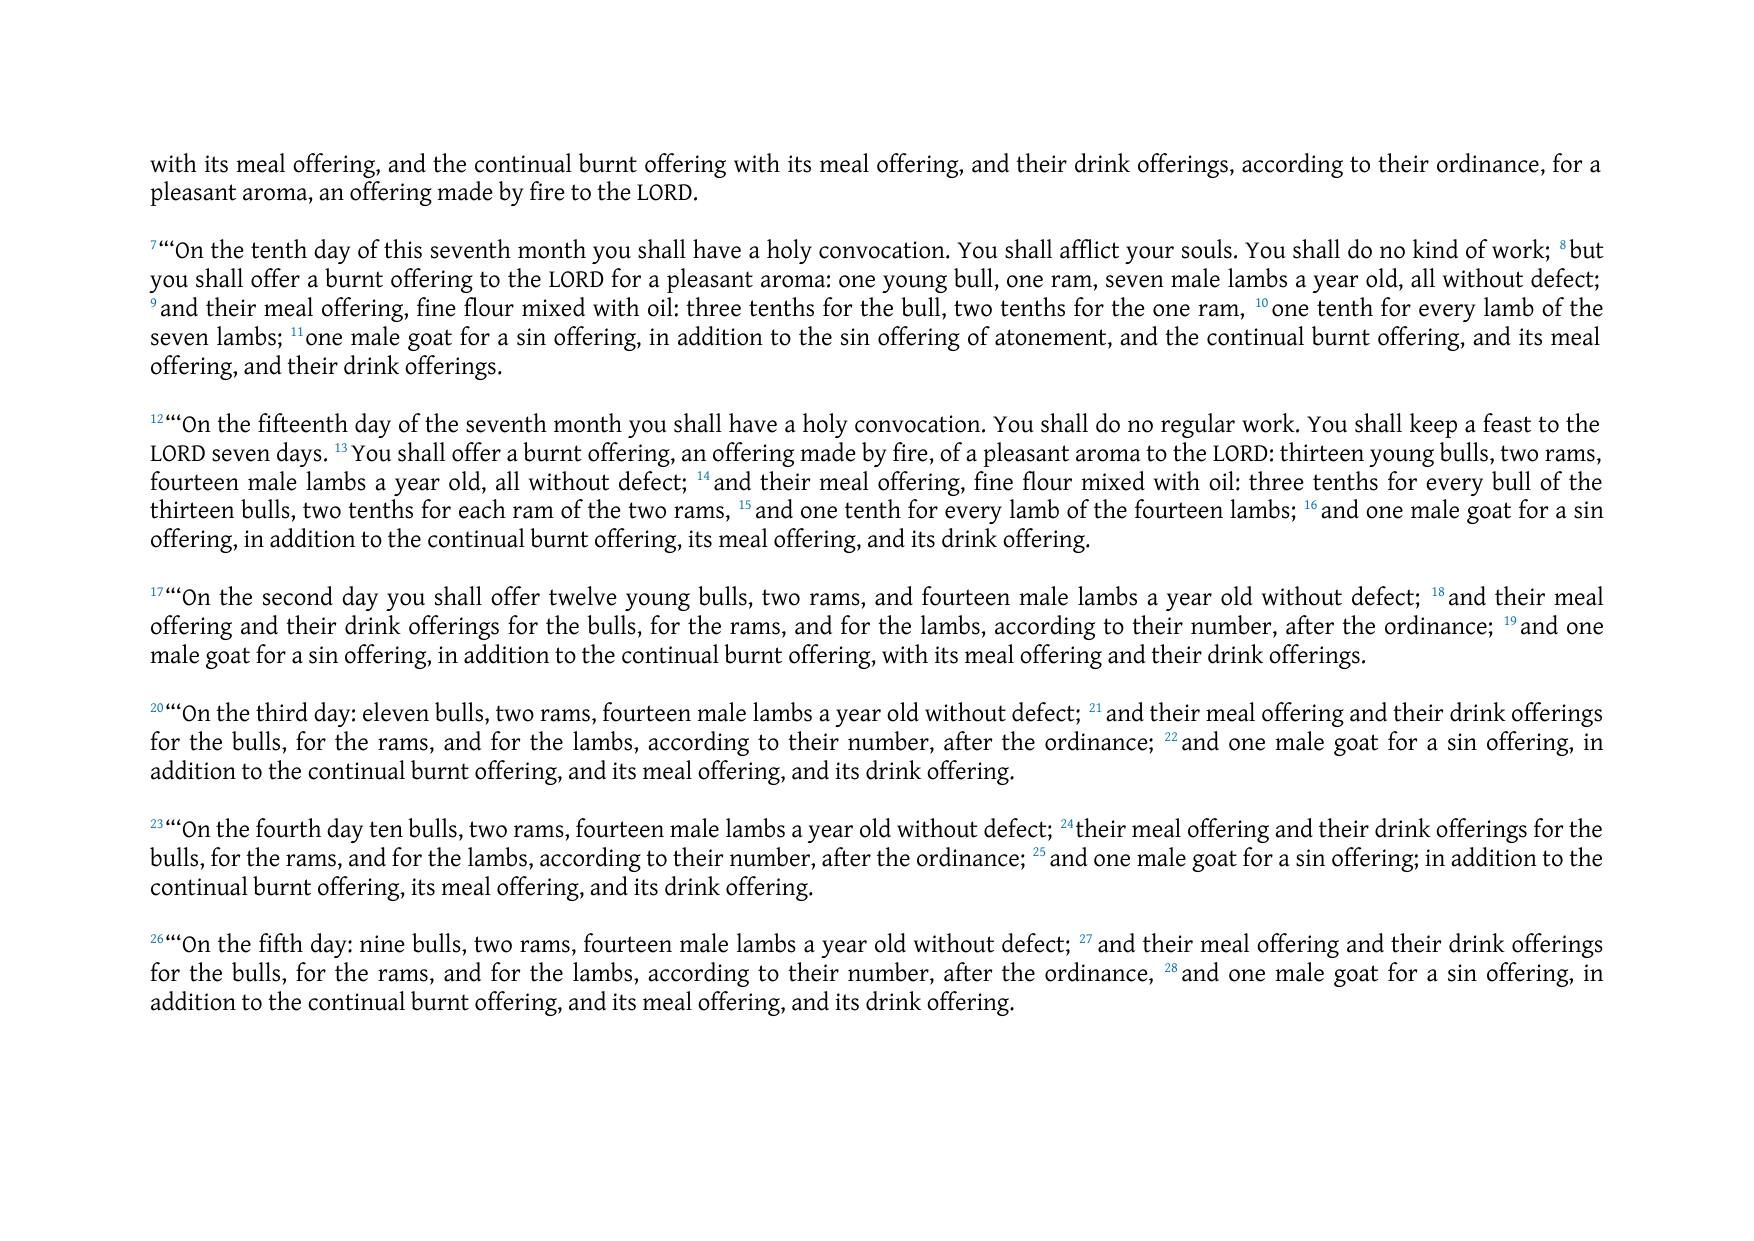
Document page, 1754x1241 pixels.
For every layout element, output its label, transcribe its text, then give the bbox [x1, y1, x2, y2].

text with its meal offering, and the continual burnt offering with its meal offering, and their drink offerings, according to their ordinance, for a pleasant aroma, an offering made by fire to the LORD. [150, 150, 1604, 208]
text 12 “‘On the fifteenth day of the seventh month you shall have a holy convocation. You shall do no regular work. You shall keep a feast to the LORD seven days. 13 You shall offer a burnt offering, an offering made by fire, of a pleasant aroma to the LORD: thirteen young bulls, two rams, fourteen male lambs a year old, all without defect; 14 and their meal offering, fine flour mixed with oil: three tenths for every bull of the thirteen bulls, two tenths for each ram of the two rams, 15 and one tenth for every lamb of the fourteen lambs; 16 and one male goat for a sin offering, in addition to the continual burnt offering, its meal offering, and its drink offering. [150, 410, 1604, 554]
text 26 “‘On the fifth day: nine bulls, two rams, fourteen male lambs a year old without defect; 27 and their meal offering and their drink offerings for the bulls, for the rams, and for the lambs, according to their number, after the ordinance, 28 and one male goat for a sin offering, in addition to the continual burnt offering, and its meal offering, and its drink offering. [150, 931, 1604, 1017]
text 17 “‘On the second day you shall offer twelve young bulls, two rams, and fourteen male lambs a year old without defect; 18 and their meal offering and their drink offerings for the bulls, for the rams, and for the lambs, according to their number, after the ordinance; 19 and one male goat for a sin offering, in addition to the continual burnt offering, with its meal offering and their drink offerings. [150, 584, 1604, 670]
text 7 “‘On the tenth day of this seventh month you shall have a holy convocation. You shall afflict your souls. You shall do no kind of work; 8 but you shall offer a burnt offering to the LORD for a pleasant aroma: one young bull, one ram, seven male lambs a year old, all without defect; 9 and their meal offering, fine flour mixed with oil: three tenths for the bull, two tenths for the one ram, 10 one tenth for every lamb of the seven lambs; 11 one male goat for a sin offering, in addition to the sin offering of atonement, and the continual burnt offering, and its meal offering, and their drink offerings. [150, 237, 1604, 381]
text 20 “‘On the third day: eleven bulls, two rams, fourteen male lambs a year old without defect; 21 and their meal offering and their drink offerings for the bulls, for the rams, and for the lambs, according to their number, after the ordinance; 22 and one male goat for a sin offering, in addition to the continual burnt offering, and its meal offering, and its drink offering. [150, 699, 1604, 786]
text 23 “‘On the fourth day ten bulls, two rams, fourteen male lambs a year old without defect; 24 their meal offering and their drink offerings for the bulls, for the rams, and for the lambs, according to their number, after the ordinance; 25 and one male goat for a sin offering; in addition to the continual burnt offering, its meal offering, and its drink offering. [150, 815, 1604, 902]
